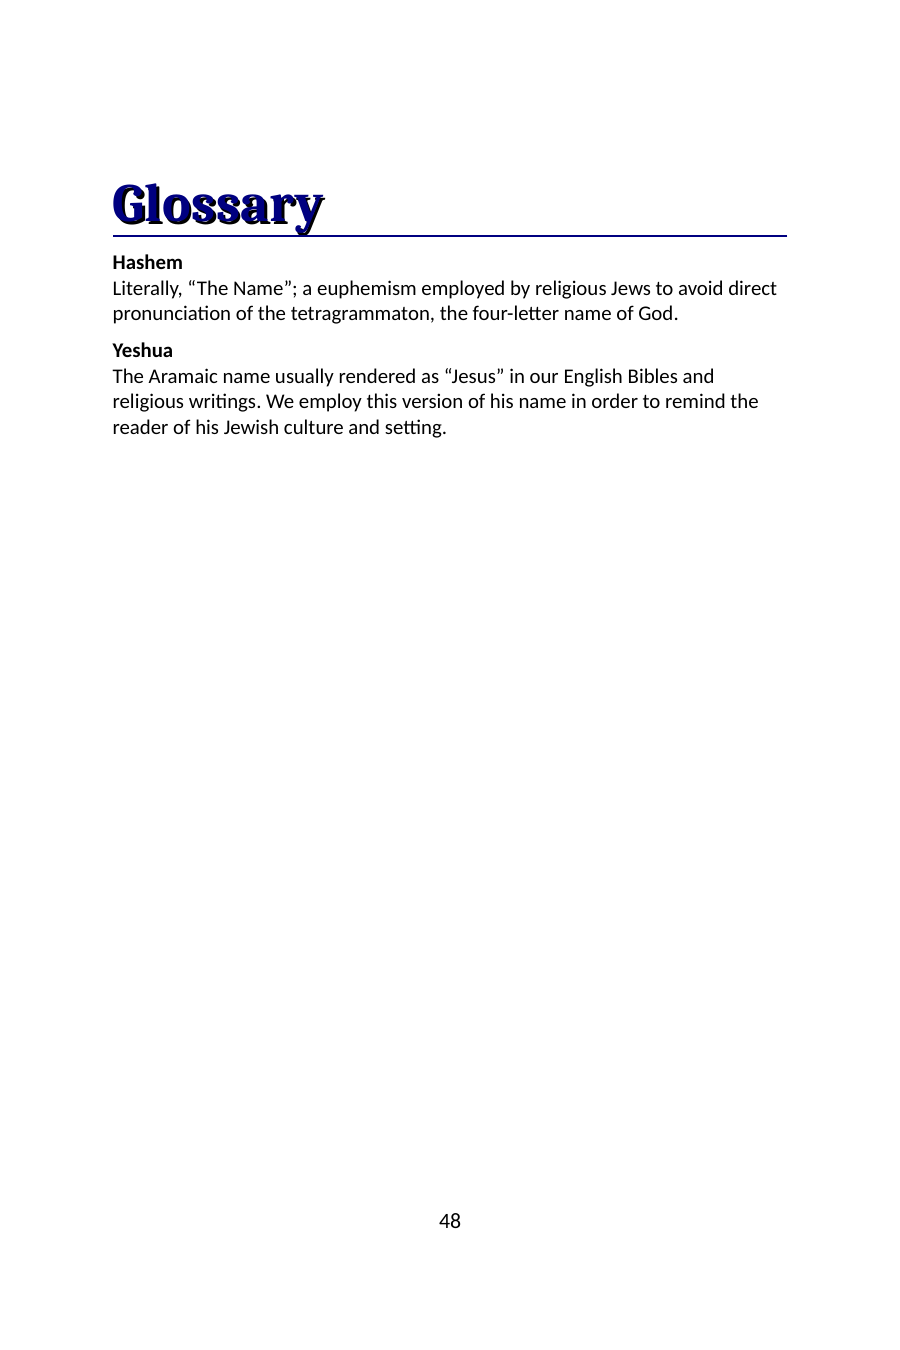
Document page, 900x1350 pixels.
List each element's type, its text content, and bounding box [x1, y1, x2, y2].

text Hashem Literally, “The Name”; a euphemism employed by religious Jews to avoid direct pronunciation of the tetragrammaton, the four-letter name of God. [112, 249, 787, 326]
text Yeshua The Aramaic name usually rendered as “Jesus” in our English Bibles and religious writings. We employ this version of his name in order to remind the reader of his Jewish culture and setting. [112, 338, 787, 439]
title Glossary [112, 173, 787, 237]
